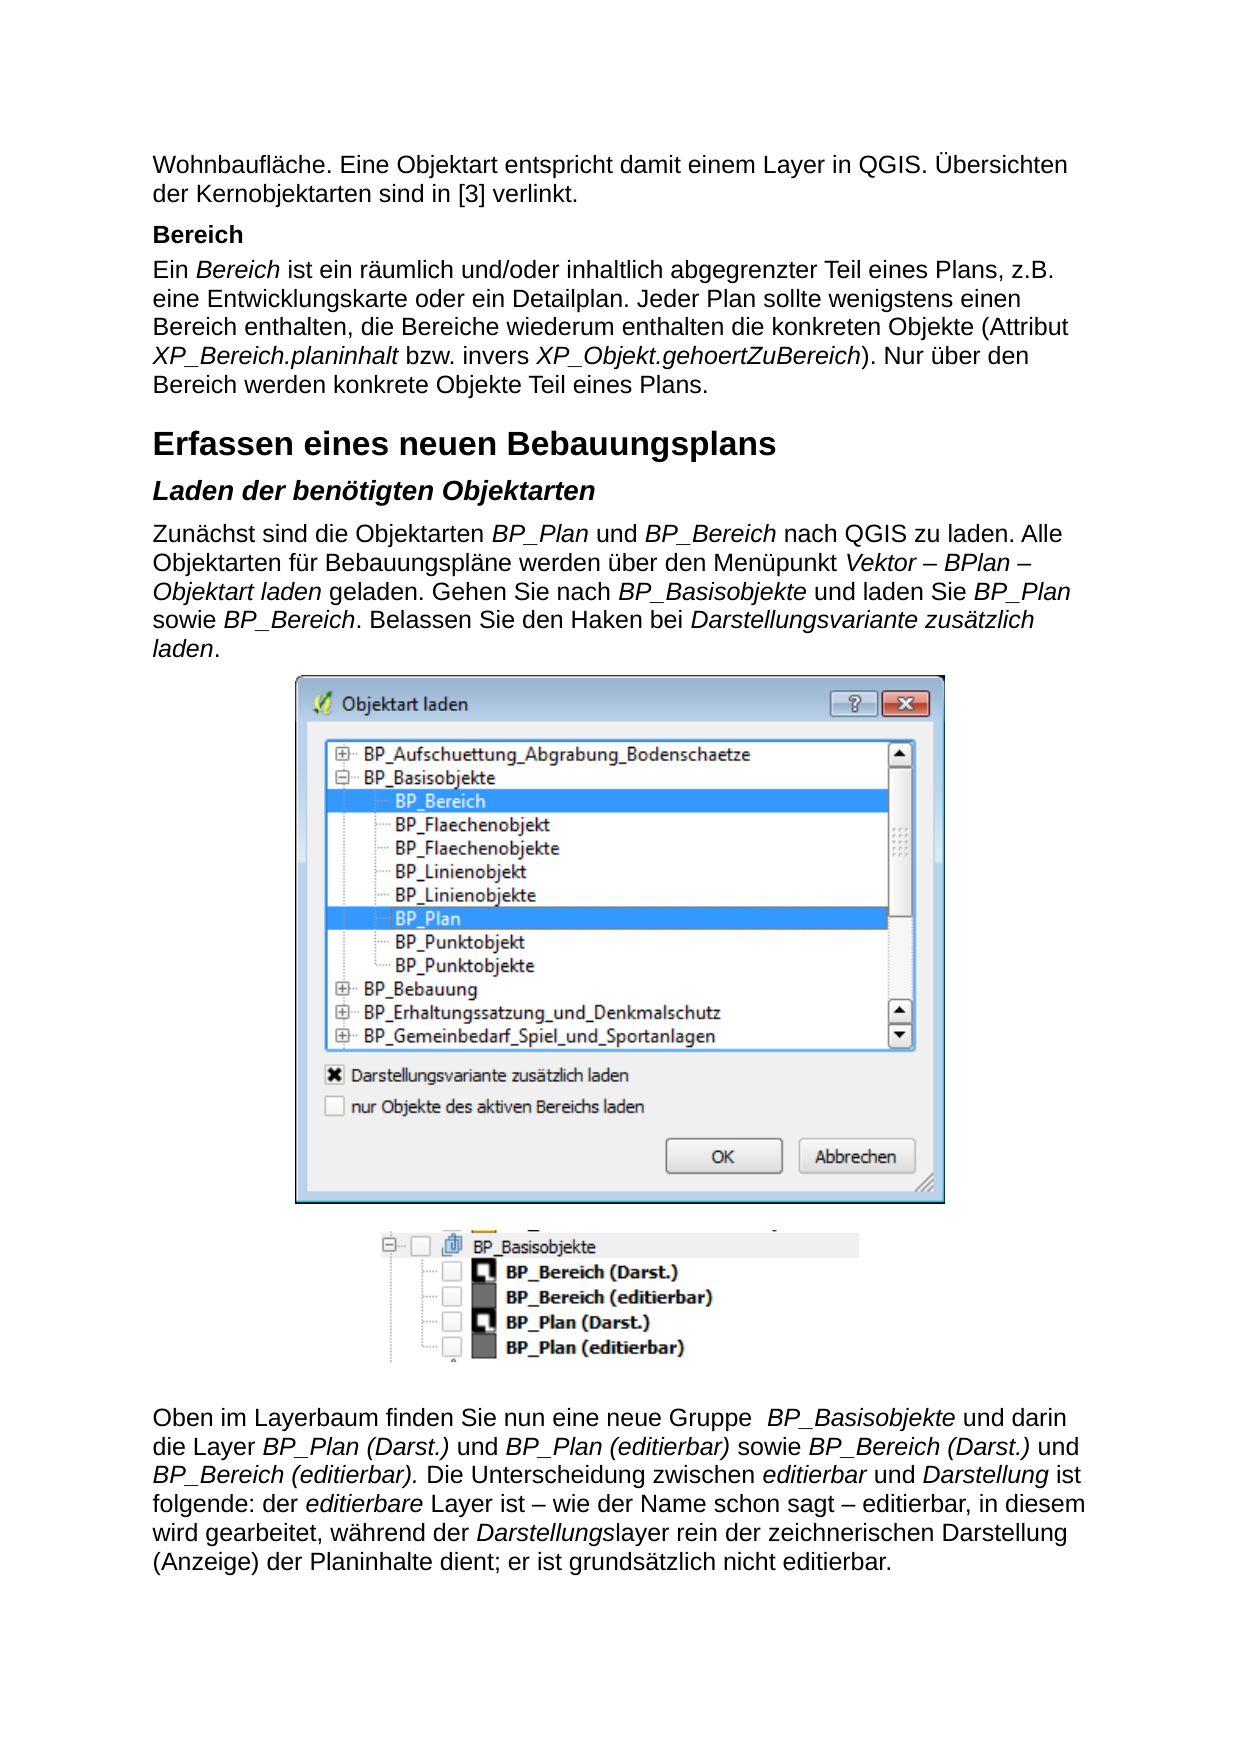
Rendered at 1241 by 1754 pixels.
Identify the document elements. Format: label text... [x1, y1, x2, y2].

text Oben im Layerbaum finden Sie nun eine neue Gruppe BP_Basisobjekte und darin die Layer BP_Plan (Darst.) und BP_Plan (editierbar) sowie BP_Bereich (Darst.) und BP_Bereich (editierbar). Die Unterscheidung zwischen editierbar und Darstellung ist folgende: der editierbare Layer ist – wie der Name schon sagt – editierbar, in diesem wird gearbeitet, während der Darstellungslayer rein der zeichnerischen Darstellung (Anzeige) der Planinhalte dient; er ist grundsätzlich nicht editierbar. [152, 1403, 1088, 1576]
subtitle Bereich [152, 220, 1088, 248]
picture [381, 1230, 860, 1362]
text Zunächst sind die Objektarten BP_Plan und BP_Bereich nach QGIS zu laden. Alle Objektarten für Bebauungspläne werden über den Menüpunkt Vektor – BPlan – Objektart laden geladen. Gehen Sie nach BP_Basisobjekte und laden Sie BP_Plan sowie BP_Bereich. Belassen Sie den Haken bei Darstellungsvariante zusätzlich laden. [152, 519, 1088, 663]
text Ein Bereich ist ein räumlich und/oder inhaltlich abgegrenzter Teil eines Plans, z.B. eine Entwicklungskarte oder ein Detailplan. Jeder Plan sollte wenigstens einen Bereich enthalten, die Bereiche wiederum enthalten die konkreten Objekte (Attribut XP_Bereich.planinhalt bzw. invers XP_Objekt.gehoertZuBereich). Nur über den Bereich werden konkrete Objekte Teil eines Plans. [152, 255, 1088, 398]
subtitle Erfassen eines neuen Bebauungsplans [152, 423, 1088, 462]
picture [295, 675, 945, 1204]
subtitle Laden der benötigten Objektarten [152, 475, 1088, 507]
text Wohnbaufläche. Eine Objektart entspricht damit einem Layer in QGIS. Übersichten der Kernobjektarten sind in [3] verlinkt. [152, 150, 1088, 207]
